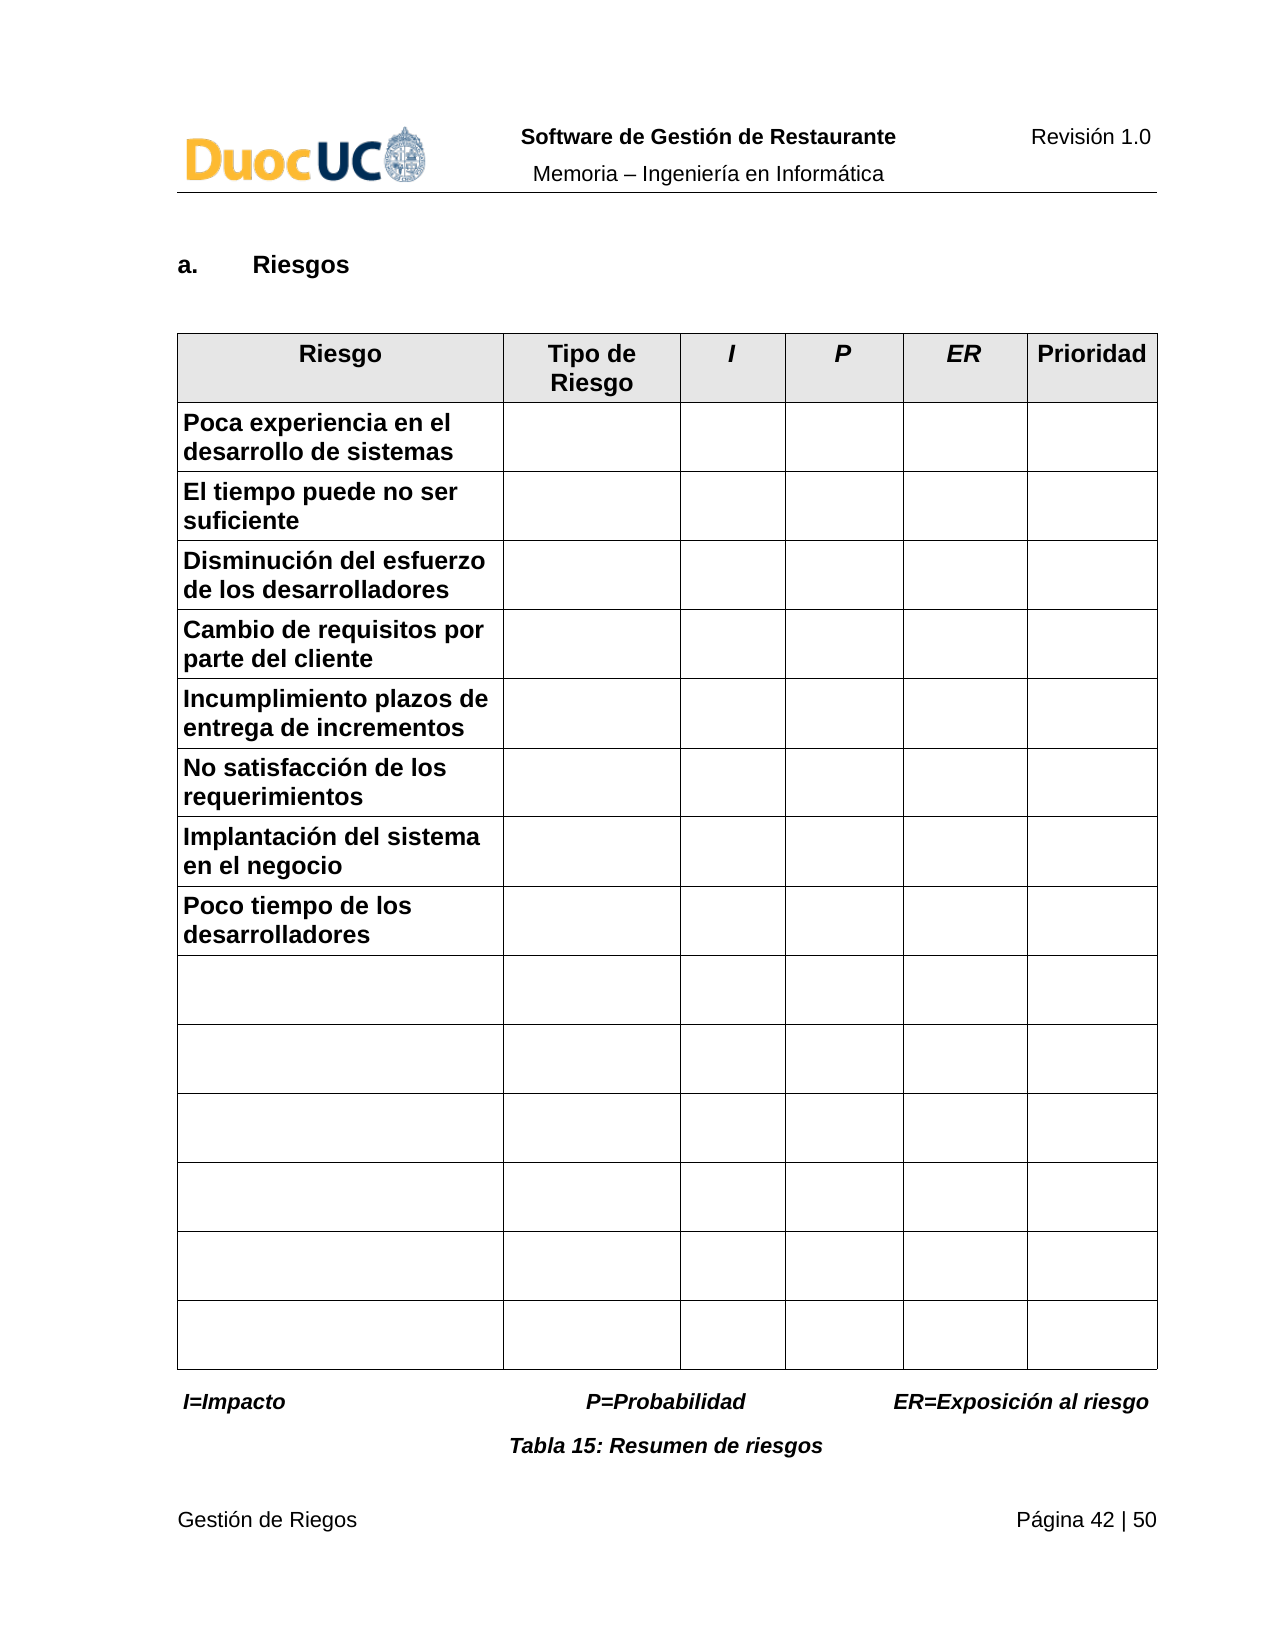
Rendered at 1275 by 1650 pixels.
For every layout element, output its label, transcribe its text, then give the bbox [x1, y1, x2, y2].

table_header Riesgo [178, 334, 503, 402]
table_cell [1028, 749, 1157, 816]
table_cell [681, 1232, 785, 1300]
text Tabla 15: Resumen de riesgos [177, 1433, 1157, 1458]
table_cell Poco tiempo de los desarrolladores [178, 887, 503, 954]
table_cell [504, 749, 680, 816]
table_cell [504, 403, 680, 471]
table_cell [786, 541, 903, 609]
table_cell [504, 1163, 680, 1231]
table_header I [681, 334, 785, 402]
table_cell [786, 1163, 903, 1231]
table_cell [681, 541, 785, 609]
table_cell [904, 956, 1027, 1024]
table_cell [178, 1301, 503, 1369]
table_cell [178, 1025, 503, 1093]
table_cell Implantación del sistema en el negocio [178, 817, 503, 886]
table_cell [1028, 541, 1157, 609]
table_header Prioridad [1028, 334, 1157, 402]
table_cell [681, 1025, 785, 1093]
table_cell [904, 610, 1027, 678]
table_cell [1028, 1301, 1157, 1369]
table_cell [504, 679, 680, 747]
table_cell [904, 1163, 1027, 1231]
table_cell [504, 887, 680, 954]
table_cell [681, 749, 785, 816]
table_cell Incumplimiento plazos de entrega de incrementos [178, 679, 503, 747]
table_cell [681, 887, 785, 954]
subtitle Riesgos [177, 251, 1157, 279]
table_cell [681, 956, 785, 1024]
table_cell Poca experiencia en el desarrollo de sistemas [178, 403, 503, 471]
table_cell [904, 887, 1027, 954]
table_cell [504, 1025, 680, 1093]
table_cell [904, 1094, 1027, 1162]
table_cell [786, 472, 903, 540]
table_cell [1028, 887, 1157, 954]
table_cell [786, 1094, 903, 1162]
table_cell [681, 472, 785, 540]
table_cell [1028, 472, 1157, 540]
table_cell [1028, 1232, 1157, 1300]
table_cell P=Probabilidad [503, 1370, 830, 1420]
table_cell [681, 1094, 785, 1162]
table_cell [786, 610, 903, 678]
table_cell [681, 610, 785, 678]
table_cell [904, 403, 1027, 471]
table_cell [904, 749, 1027, 816]
table_header Tipo de Riesgo [504, 334, 680, 402]
table_cell [178, 1232, 503, 1300]
table_cell El tiempo puede no ser suficiente [178, 472, 503, 540]
table_cell [1028, 403, 1157, 471]
table_cell [681, 817, 785, 886]
table_cell [904, 817, 1027, 886]
table_cell [681, 1163, 785, 1231]
table_cell [504, 1094, 680, 1162]
table_cell [504, 610, 680, 678]
table_cell [178, 956, 503, 1024]
picture [182, 123, 426, 187]
table_cell [786, 1232, 903, 1300]
table_cell [786, 887, 903, 954]
table_cell [786, 403, 903, 471]
table_cell [178, 1163, 503, 1231]
table_cell Cambio de requisitos por parte del cliente [178, 610, 503, 678]
table_cell [504, 541, 680, 609]
table_cell [1028, 679, 1157, 747]
table_cell [786, 956, 903, 1024]
table_cell [681, 679, 785, 747]
table_cell Disminución del esfuerzo de los desarrolladores [178, 541, 503, 609]
table_cell [904, 1232, 1027, 1300]
table_header P [786, 334, 903, 402]
table_cell [786, 1301, 903, 1369]
table_cell [786, 679, 903, 747]
table_cell [1028, 1163, 1157, 1231]
table_cell [1028, 956, 1157, 1024]
table_cell [681, 1301, 785, 1369]
table_cell [504, 1301, 680, 1369]
table_cell [504, 1232, 680, 1300]
table_cell [904, 1301, 1027, 1369]
table_cell I=Impacto [177, 1370, 503, 1420]
table_cell [1028, 1094, 1157, 1162]
table_cell [1028, 817, 1157, 886]
table_header ER [904, 334, 1027, 402]
table_cell No satisfacción de los requerimientos [178, 749, 503, 816]
table_cell [1028, 1025, 1157, 1093]
table_cell [504, 817, 680, 886]
table_cell [504, 956, 680, 1024]
table_cell [904, 1025, 1027, 1093]
table_cell [178, 1094, 503, 1162]
table_cell [786, 817, 903, 886]
table_cell ER=Exposición al riesgo [830, 1370, 1157, 1420]
table_cell [681, 403, 785, 471]
table_cell [904, 541, 1027, 609]
table_cell [504, 472, 680, 540]
table_cell [1028, 610, 1157, 678]
table_cell [786, 749, 903, 816]
table_cell [904, 472, 1027, 540]
table_cell [904, 679, 1027, 747]
table_cell [786, 1025, 903, 1093]
